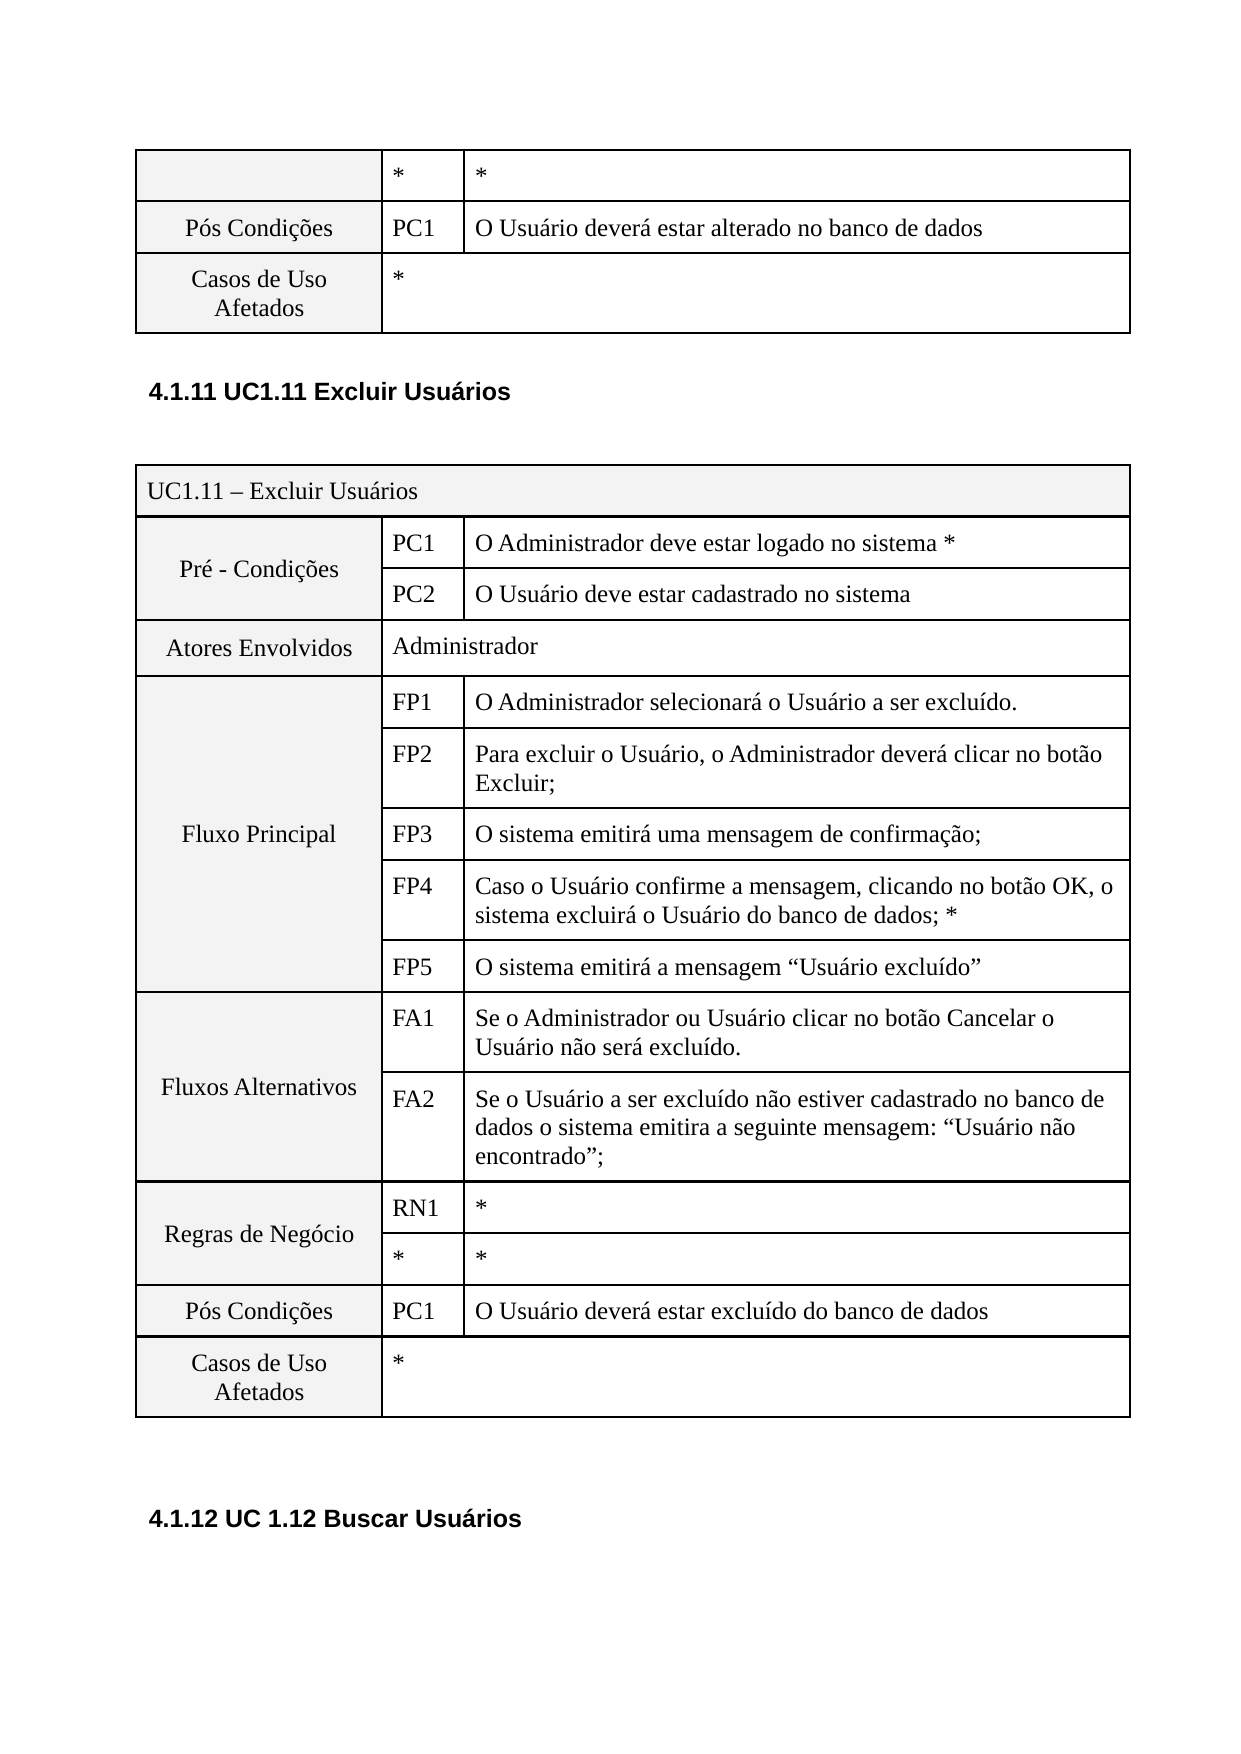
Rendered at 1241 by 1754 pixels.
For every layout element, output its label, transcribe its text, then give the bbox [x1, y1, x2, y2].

table_cell O Administrador deve estar logado no sistema * [465, 518, 1129, 567]
table_cell Pós Condições [137, 202, 381, 252]
table_cell O Usuário deverá estar alterado no banco de dados [465, 202, 1129, 252]
table_cell * [383, 1234, 463, 1284]
table_cell PC2 [383, 569, 463, 619]
table_cell Casos de Uso Afetados [137, 254, 381, 332]
table_cell Caso o Usuário confirme a mensagem, clicando no botão OK, o sistema excluirá o Usuário do banco de dados; * [465, 861, 1129, 939]
table_cell Para excluir o Usuário, o Administrador deverá clicar no botão Excluir; [465, 729, 1129, 807]
table_cell * [383, 1338, 1129, 1416]
table_cell O Administrador selecionará o Usuário a ser excluído. [465, 677, 1129, 727]
table_cell Pré - Condições [137, 518, 381, 619]
table_cell Regras de Negócio [137, 1183, 381, 1284]
text 4.1.12 UC 1.12 Buscar Usuários [148, 1504, 1063, 1533]
table_cell Se o Usuário a ser excluído não estiver cadastrado no banco de dados o sistema emitira a seguinte mensagem: “Usuário não encontrado”; [465, 1073, 1129, 1180]
table_cell * [465, 1234, 1129, 1284]
table_cell FP4 [383, 861, 463, 939]
table_cell FP2 [383, 729, 463, 807]
table_cell PC1 [383, 1286, 463, 1335]
table_cell O sistema emitirá uma mensagem de confirmação; [465, 809, 1129, 859]
table_cell O Usuário deverá estar excluído do banco de dados [465, 1286, 1129, 1335]
table_cell * [383, 254, 1129, 332]
table_cell [137, 151, 381, 200]
table_cell O Usuário deve estar cadastrado no sistema [465, 569, 1129, 619]
table_cell * [465, 1183, 1129, 1232]
table_cell FA1 [383, 993, 463, 1071]
table_cell FP5 [383, 941, 463, 991]
table_cell * [465, 151, 1129, 200]
table_cell O sistema emitirá a mensagem “Usuário excluído” [465, 941, 1129, 991]
table_cell Administrador [383, 621, 1129, 675]
table_cell PC1 [383, 518, 463, 567]
table_cell FA2 [383, 1073, 463, 1180]
table_cell * [383, 151, 463, 200]
table_cell Casos de Uso Afetados [137, 1338, 381, 1416]
table_cell Se o Administrador ou Usuário clicar no botão Cancelar o Usuário não será excluído. [465, 993, 1129, 1071]
table_header UC1.11 – Excluir Usuários [137, 466, 1129, 515]
text 4.1.11 UC1.11 Excluir Usuários [148, 377, 1063, 406]
table_cell Pós Condições [137, 1286, 381, 1335]
table_cell Fluxos Alternativos [137, 993, 381, 1180]
table_cell RN1 [383, 1183, 463, 1232]
table_cell Fluxo Principal [137, 677, 381, 991]
table_cell Atores Envolvidos [137, 621, 381, 675]
table_cell FP3 [383, 809, 463, 859]
table_cell FP1 [383, 677, 463, 727]
table_cell PC1 [383, 202, 463, 252]
